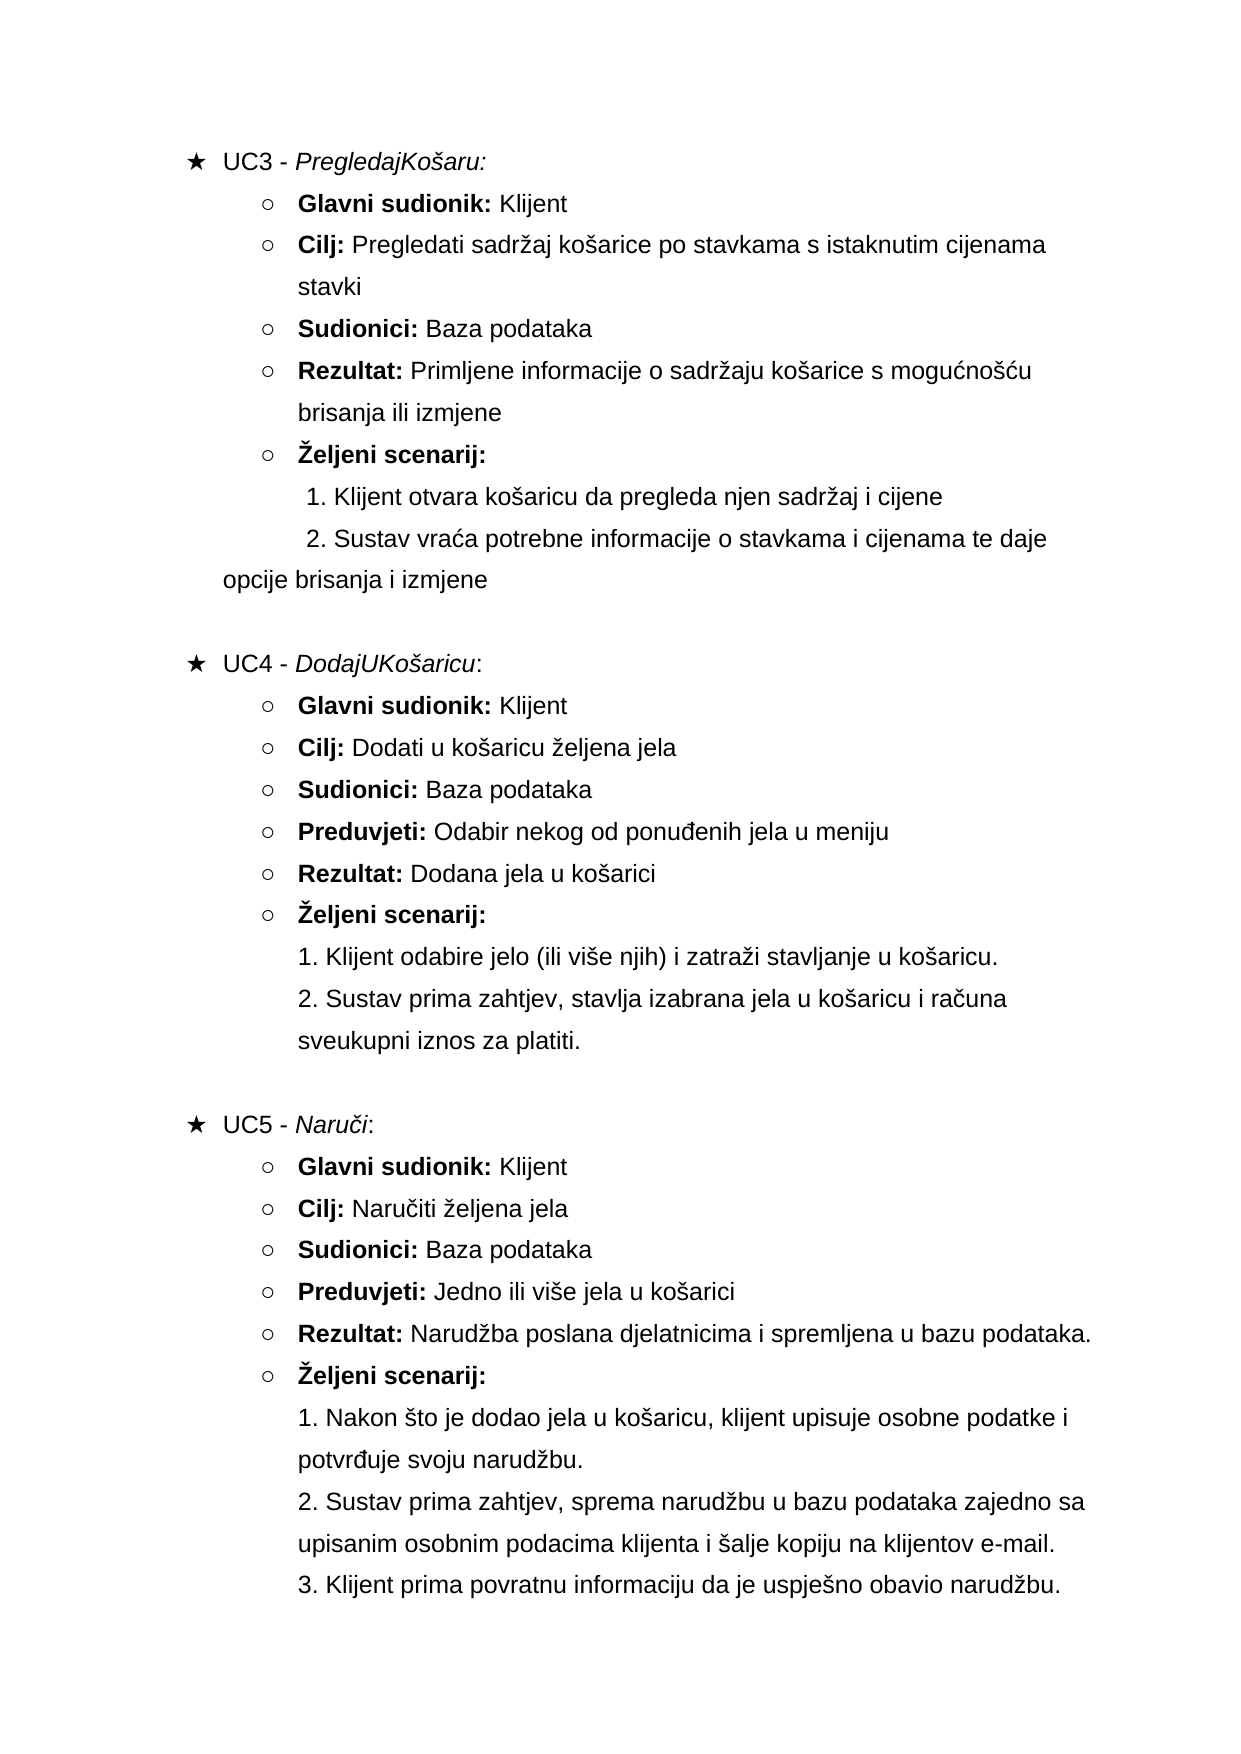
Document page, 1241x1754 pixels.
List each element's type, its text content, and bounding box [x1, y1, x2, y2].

list Sudionici: Baza podataka [260, 315, 1093, 343]
list Cilj: Dodati u košaricu željena jela [260, 734, 1093, 762]
list Glavni sudionik: Klijent [260, 692, 1093, 720]
list UC4 - DodajUKošaricu: [185, 650, 1093, 678]
list Cilj: Pregledati sadržaj košarice po stavkama s istaknutim cijenama stavki [260, 231, 1093, 301]
text 2. Sustav vraća potrebne informacije o stavkama i cijenama te daje opcije brisanja i izmjene [223, 524, 1093, 594]
list Željeni scenarij: [260, 441, 1093, 469]
text 1. Klijent otvara košaricu da pregleda njen sadržaj i cijene [223, 483, 1093, 511]
list Rezultat: Primljene informacije o sadržaju košarice s mogućnošću brisanja ili izmjene [260, 357, 1093, 427]
list UC3 - PregledajKošaru: [185, 148, 1093, 176]
list Rezultat: Narudžba poslana djelatnicima i spremljena u bazu podataka. [260, 1320, 1093, 1348]
list Glavni sudionik: Klijent [260, 1153, 1093, 1181]
list Sudionici: Baza podataka [260, 1236, 1093, 1264]
list Glavni sudionik: Klijent [260, 189, 1093, 217]
list Cilj: Naručiti željena jela [260, 1194, 1093, 1222]
list Željeni scenarij: 1. Klijent odabire jelo (ili više njih) i zatraži stavljanje u košaricu. 2. Sustav prima zahtjev, stavlja izabrana jela u košaricu i računa sveukupni iznos za platiti. [260, 901, 1093, 1055]
list Željeni scenarij: 1. Nakon što je dodao jela u košaricu, klijent upisuje osobne podatke i potvrđuje svoju narudžbu. 2. Sustav prima zahtjev, sprema narudžbu u bazu podataka zajedno sa upisanim osobnim podacima klijenta i šalje kopiju na klijentov e-mail. 3. Klijent prima povratnu informaciju da je uspješno obavio narudžbu. [260, 1362, 1093, 1599]
list UC5 - Naruči: [185, 1111, 1093, 1139]
list Preduvjeti: Odabir nekog od ponuđenih jela u meniju [260, 818, 1093, 846]
list Sudionici: Baza podataka [260, 776, 1093, 804]
list Rezultat: Dodana jela u košarici [260, 859, 1093, 887]
list Preduvjeti: Jedno ili više jela u košarici [260, 1278, 1093, 1306]
